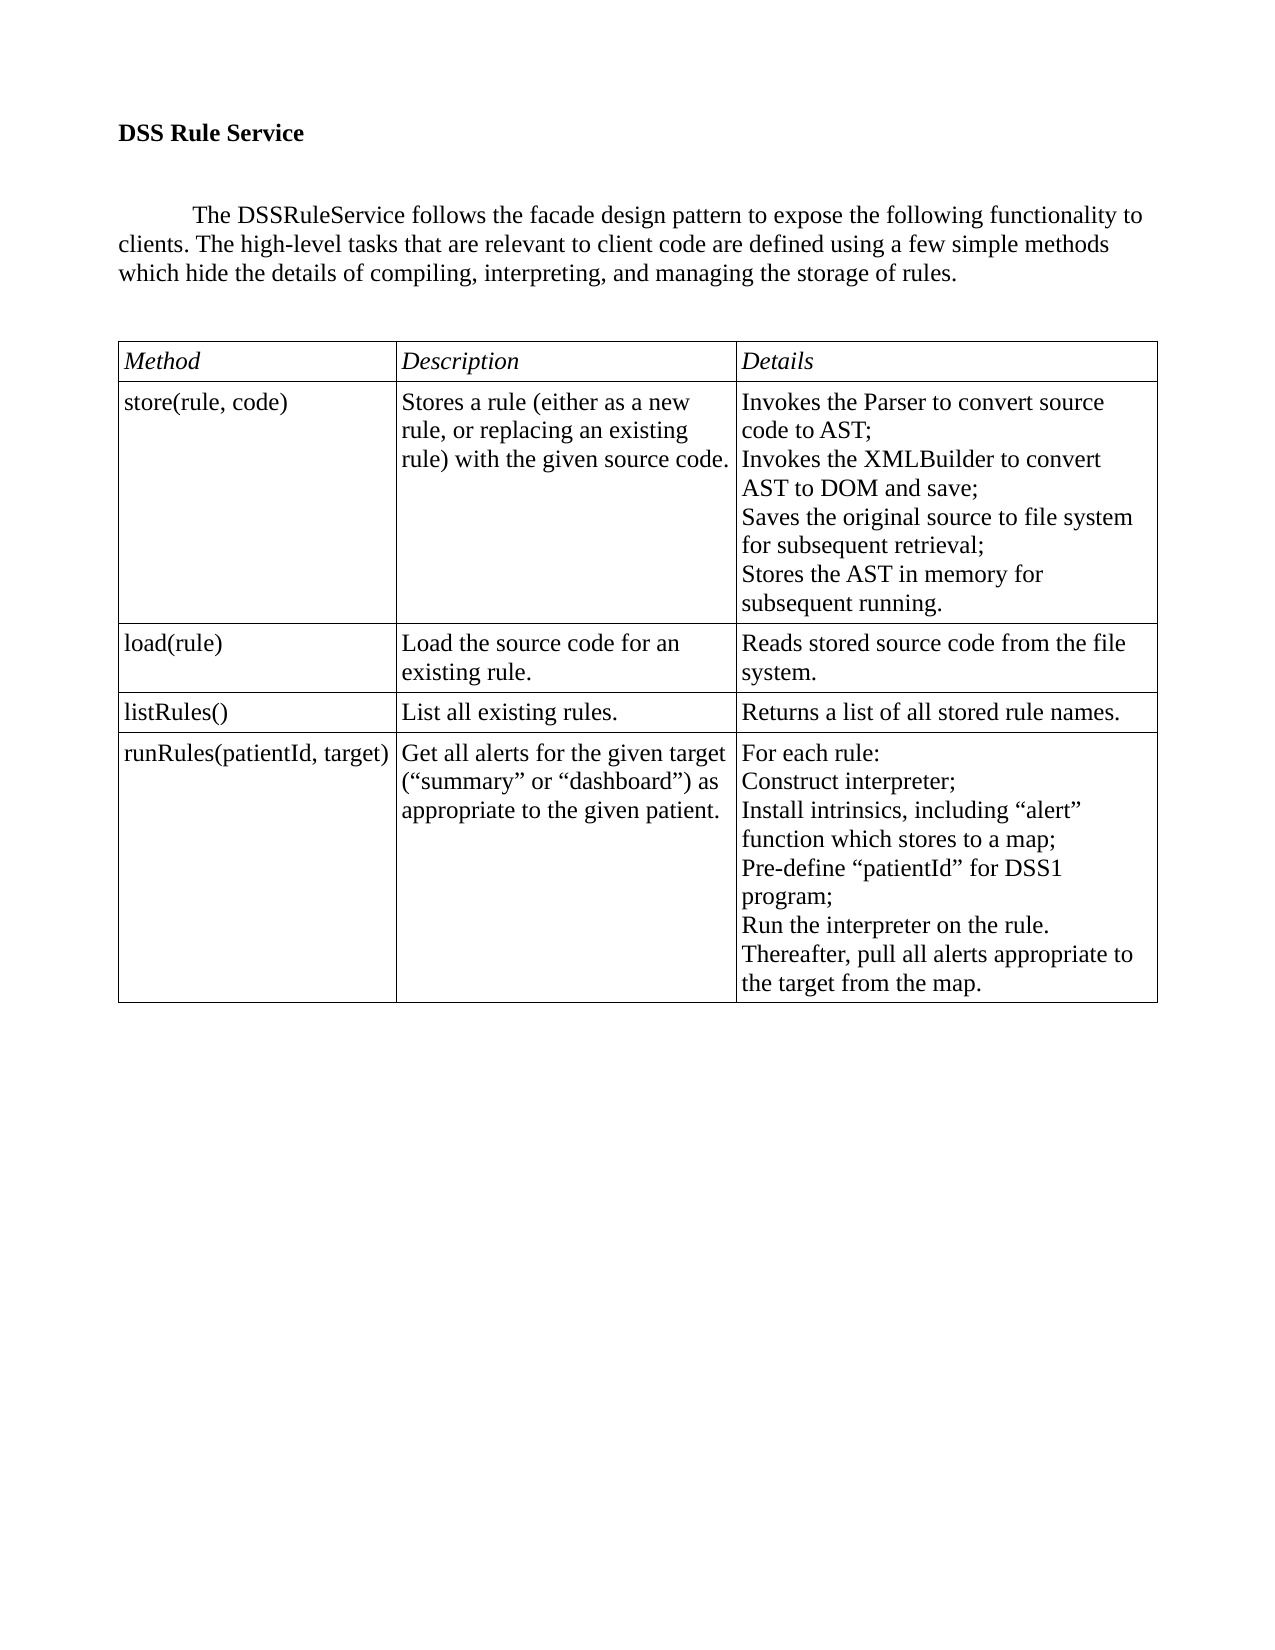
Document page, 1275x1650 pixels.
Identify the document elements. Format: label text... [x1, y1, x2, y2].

table_cell Get all alerts for the given target (“summary” or “dashboard”) as appropriate to the given patient. [397, 733, 736, 1002]
table_cell store(rule, code) [119, 382, 396, 622]
table_cell Returns a list of all stored rule names. [737, 693, 1157, 732]
table_cell Invokes the Parser to convert source code to AST; Invokes the XMLBuilder to convert AST to DOM and save; Saves the original source to file system for subsequent retrieval; Stores the AST in memory for subsequent running. [737, 382, 1157, 622]
table_cell load(rule) [119, 624, 396, 692]
table_cell Load the source code for an existing rule. [397, 624, 736, 692]
table_cell Reads stored source code from the file system. [737, 624, 1157, 692]
text The DSSRuleService follows the facade design pattern to expose the following functionality to clients. The high-level tasks that are relevant to client code are defined using a few simple methods which hide the details of compiling, interpreting, and managing the storage of rules. [118, 201, 1157, 287]
table_cell For each rule: Construct interpreter; Install intrinsics, including “alert” function which stores to a map; Pre-define “patientId” for DSS1 program; Run the interpreter on the rule. Thereafter, pull all alerts appropriate to the target from the map. [737, 733, 1157, 1002]
table_cell listRules() [119, 693, 396, 732]
table_cell runRules(patientId, target) [119, 733, 396, 1002]
table_cell List all existing rules. [397, 693, 736, 732]
table_header Description [397, 342, 736, 381]
text DSS Rule Service [118, 118, 1157, 147]
table_header Details [737, 342, 1157, 381]
table_header Method [119, 342, 396, 381]
table_cell Stores a rule (either as a new rule, or replacing an existing rule) with the given source code. [397, 382, 736, 622]
